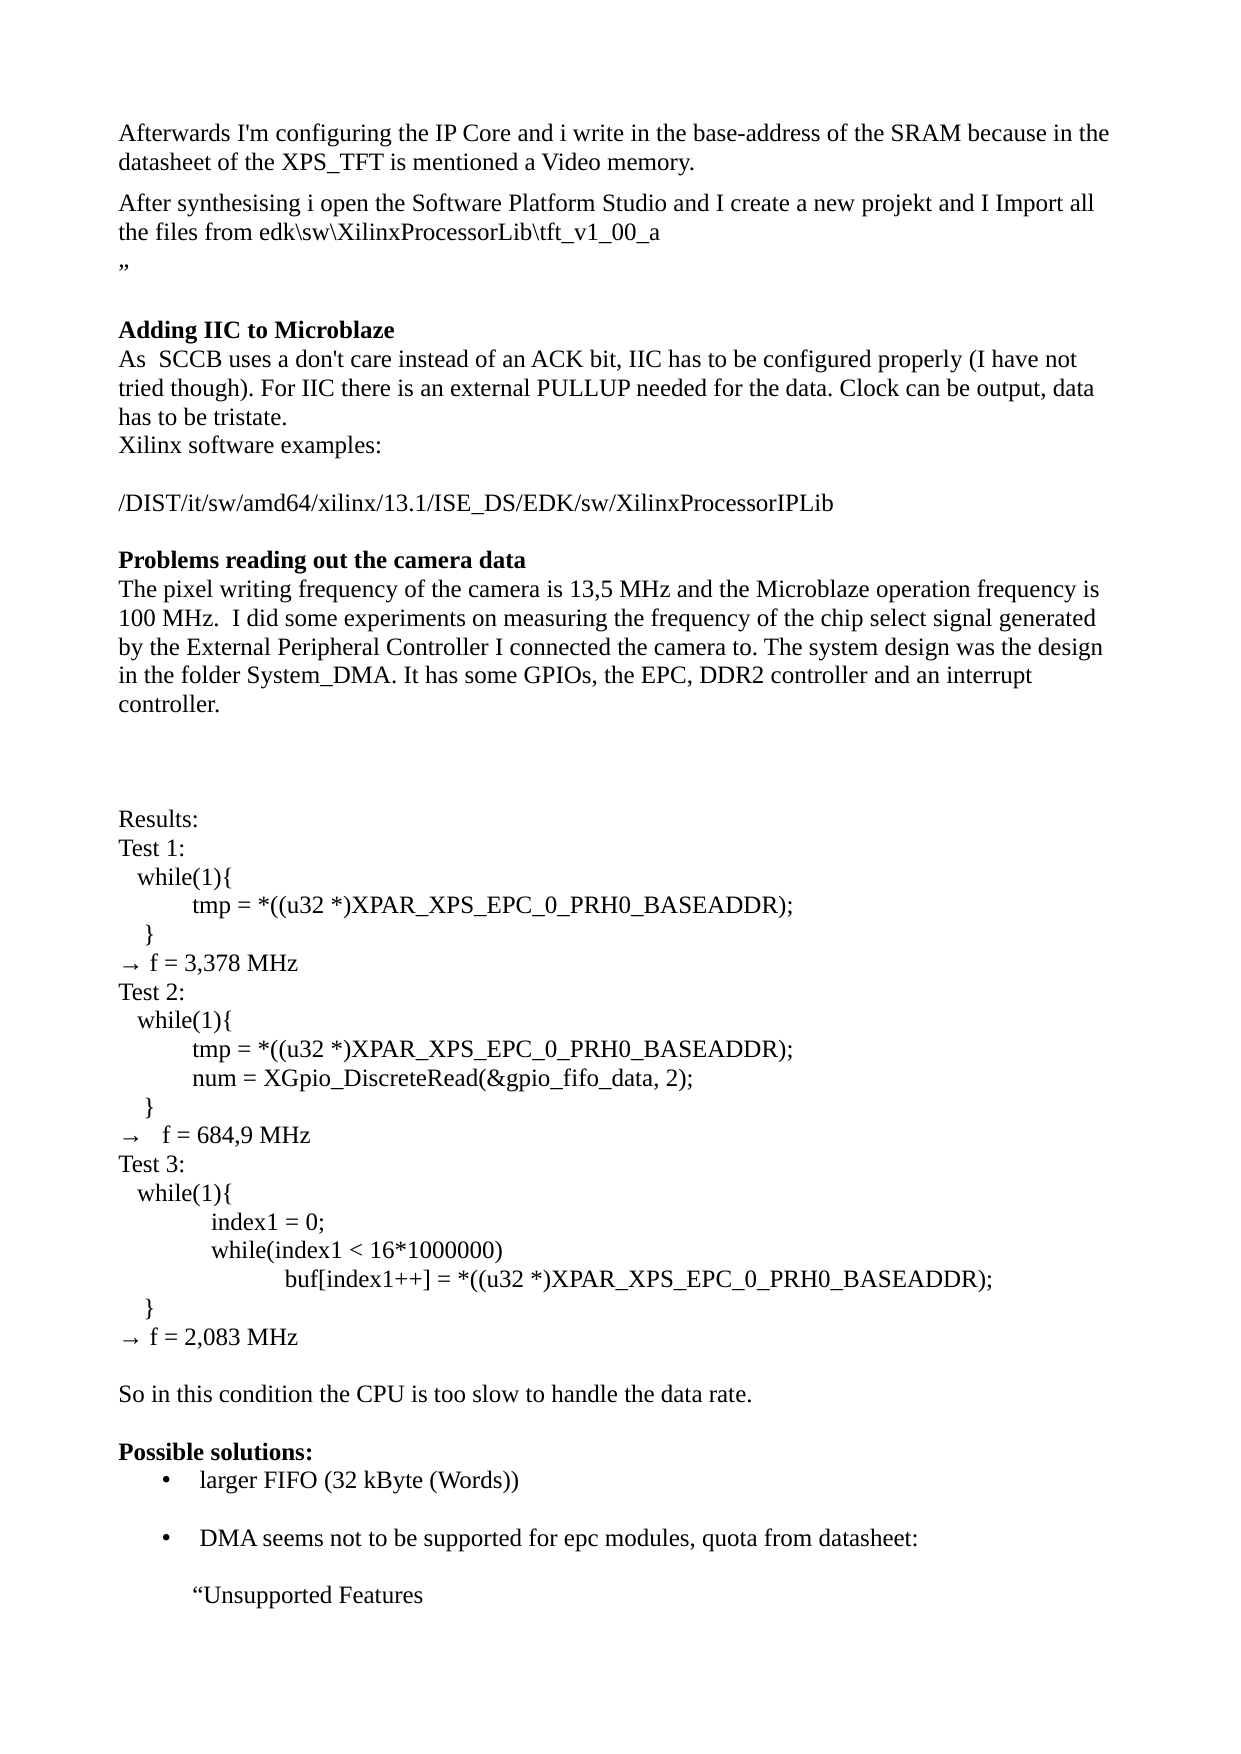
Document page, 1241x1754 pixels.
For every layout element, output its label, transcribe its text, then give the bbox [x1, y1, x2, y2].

text → f = 3,378 MHz [118, 948, 1122, 977]
text while(1){ [118, 862, 1122, 891]
text Adding IIC to Microblaze [118, 316, 1122, 344]
text /DIST/it/sw/amd64/xilinx/13.1/ISE_DS/EDK/sw/XilinxProcessorIPLib [118, 488, 1122, 517]
text while(index1 < 16*1000000) [118, 1236, 1122, 1264]
text ” [118, 258, 1122, 287]
text while(1){ [118, 1006, 1122, 1034]
text After synthesising i open the Software Platform Studio and I create a new projekt and I Import all the files from edk\sw\XilinxProcessorLib\tft_v1_00_a [118, 188, 1122, 246]
text num = XGpio_DiscreteRead(&gpio_fifo_data, 2); [118, 1063, 1122, 1092]
text The pixel writing frequency of the camera is 13,5 MHz and the Microblaze operation frequency is 100 MHz. I did some experiments on measuring the frequency of the chip select signal generated by the External Peripheral Controller I connected the camera to. The system design was the design in the folder System_DMA. It has some GPIOs, the EPC, DDR2 controller and an interrupt controller. [118, 574, 1122, 718]
text index1 = 0; [118, 1207, 1122, 1236]
text “Unsupported Features [118, 1581, 1122, 1609]
text Possible solutions: [118, 1437, 1122, 1466]
text Test 2: [118, 977, 1122, 1006]
list larger FIFO (32 kByte (Words)) [162, 1466, 1122, 1494]
text → f = 2,083 MHz [118, 1322, 1122, 1351]
text } [118, 919, 1122, 948]
text Xilinx software examples: [118, 431, 1122, 459]
text } [118, 1293, 1122, 1322]
list DMA seems not to be supported for epc modules, quota from datasheet: [162, 1523, 1122, 1552]
text while(1){ [118, 1178, 1122, 1207]
text Problems reading out the camera data [118, 546, 1122, 574]
text Test 1: [118, 833, 1122, 862]
text Test 3: [118, 1149, 1122, 1178]
text } [118, 1092, 1122, 1121]
text So in this condition the CPU is too slow to handle the data rate. [118, 1379, 1122, 1408]
text Afterwards I'm configuring the IP Core and i write in the base-address of the SRAM because in the datasheet of the XPS_TFT is mentioned a Video memory. [118, 118, 1122, 176]
text tmp = *((u32 *)XPAR_XPS_EPC_0_PRH0_BASEADDR); [118, 1034, 1122, 1063]
text tmp = *((u32 *)XPAR_XPS_EPC_0_PRH0_BASEADDR); [118, 891, 1122, 919]
text → f = 684,9 MHz [118, 1121, 1122, 1149]
text As SCCB uses a don't care instead of an ACK bit, IIC has to be configured properly (I have not tried though). For IIC there is an external PULLUP needed for the data. Clock can be output, data has to be tristate. [118, 344, 1122, 431]
text Results: [118, 804, 1122, 833]
text buf[index1++] = *((u32 *)XPAR_XPS_EPC_0_PRH0_BASEADDR); [118, 1264, 1122, 1293]
